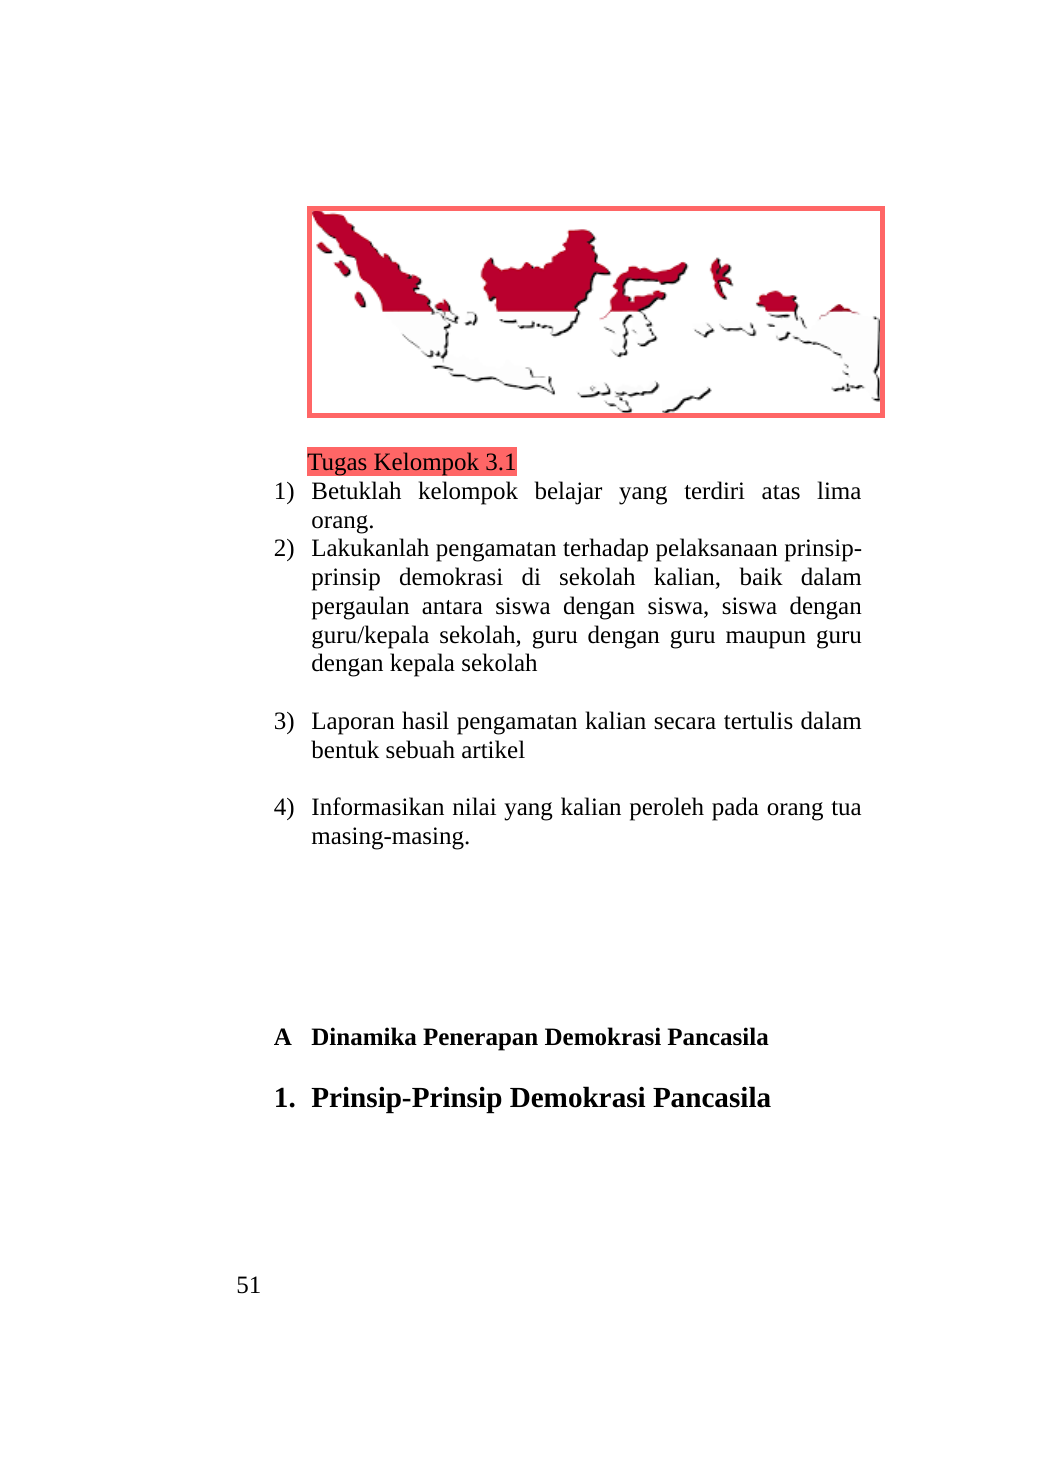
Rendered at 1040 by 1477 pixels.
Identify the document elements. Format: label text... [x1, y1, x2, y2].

list Dinamika Penerapan Demokrasi Pancasila [274, 1022, 862, 1051]
text Tugas Kelompok 3.1 [307, 447, 862, 476]
list Lakukanlah pengamatan terhadap pelaksanaan prinsip-prinsip demokrasi di sekolah kalian, baik dalam pergaulan antara siswa dengan siswa, siswa dengan guru/kepala sekolah, guru dengan guru maupun guru dengan kepala sekolah [274, 533, 862, 677]
list Informasikan nilai yang kalian peroleh pada orang tua masing-masing. [274, 792, 862, 850]
list Laporan hasil pengamatan kalian secara tertulis dalam bentuk sebuah artikel [274, 706, 862, 763]
list Prinsip-Prinsip Demokrasi Pancasila [274, 1080, 862, 1113]
picture [312, 211, 880, 413]
list Betuklah kelompok belajar yang terdiri atas lima orang. [274, 476, 862, 533]
